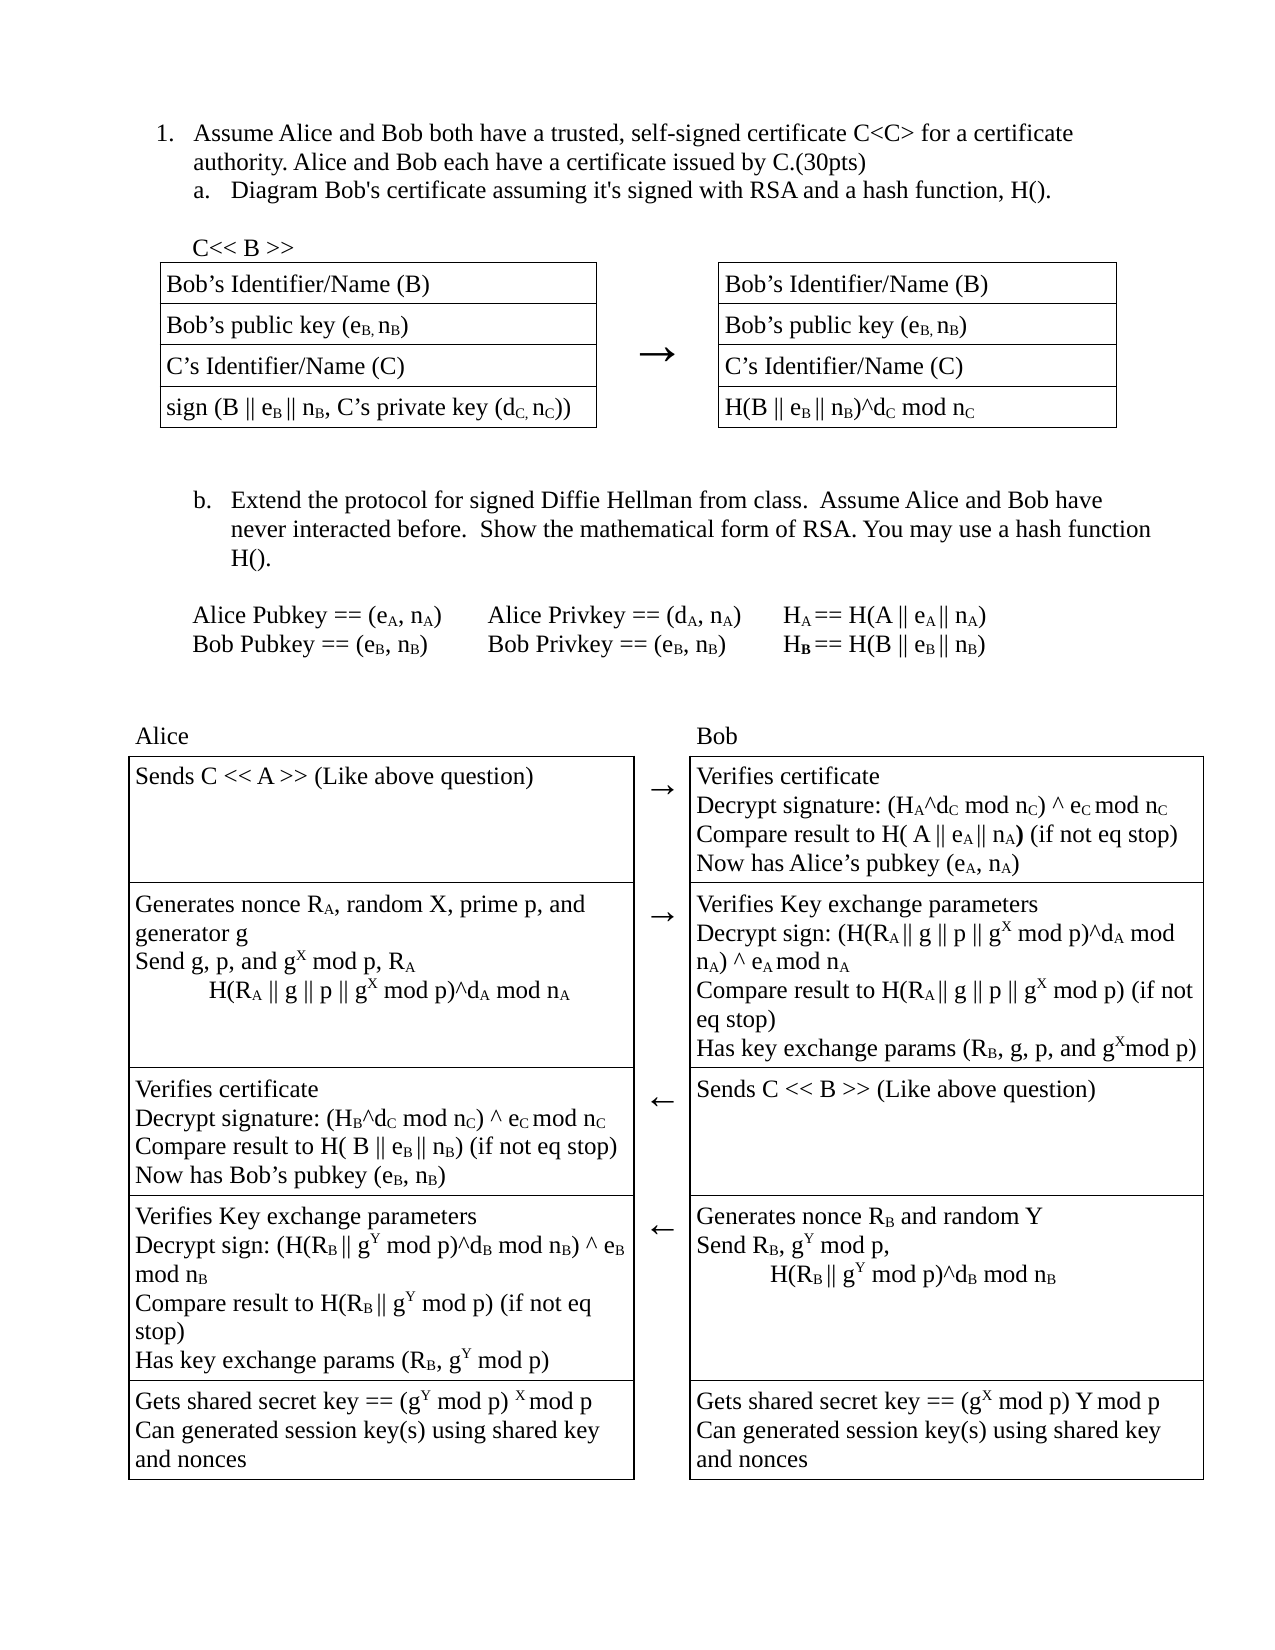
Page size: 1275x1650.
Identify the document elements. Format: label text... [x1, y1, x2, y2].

table_header [597, 262, 718, 303]
table_cell Verifies Key exchange parameters Decrypt sign: (H(RB || gY mod p)^dB mod nB) ^ eB mod nB Compare result to H(RB || gY mod p) (if not eq stop) Has key exchange params (RB, gY mod p) [130, 1196, 633, 1380]
table_cell → [635, 756, 689, 882]
table_cell H(B || eB || nB)^dC mod nC [719, 387, 1116, 427]
table_cell Sends C << B >> (Like above question) [691, 1068, 1203, 1195]
list Assume Alice and Bob both have a trusted, self-signed certificate C<C> for a certificate authority. Alice and Bob each have a certificate issued by C.(30pts) [156, 118, 1157, 176]
table_cell → [597, 303, 718, 386]
table_cell [597, 386, 718, 427]
table_cell Gets shared secret key == (gY mod p) X mod p Can generated session key(s) using shared key and nonces [130, 1381, 633, 1478]
table_cell sign (B || eB || nB, C’s private key (dC, nC)) [161, 387, 596, 427]
table_header Bob [690, 715, 1203, 756]
table_cell Bob’s public key (eB, nB) [719, 304, 1116, 344]
table_cell Verifies Key exchange parameters Decrypt sign: (H(RA || g || p || gX mod p)^dA mod nA) ^ eA mod nA Compare result to H(RA || g || p || gX mod p) (if not eq stop) Has key exchange params (RB, g, p, and gXmod p) [691, 883, 1203, 1067]
table_cell Generates nonce RB and random Y Send RB, gY mod p, H(RB || gY mod p)^dB mod nB [691, 1196, 1203, 1380]
table_cell ← [635, 1067, 689, 1195]
table_cell ← [635, 1195, 689, 1380]
text Bob Pubkey == (eB, nB) Bob Privkey == (eB, nB) HB == H(B || eB || nB) [118, 629, 1157, 658]
table_cell C’s Identifier/Name (C) [161, 345, 596, 386]
table_cell Sends C << A >> (Like above question) [130, 757, 633, 882]
table_header [634, 715, 690, 756]
list Diagram Bob's certificate assuming it's signed with RSA and a hash function, H(). [193, 176, 1157, 204]
table_cell Verifies certificate Decrypt signature: (HA^dC mod nC) ^ eC mod nC Compare result to H( A || eA || nA) (if not eq stop) Now has Alice’s pubkey (eA, nA) [691, 757, 1203, 882]
table_cell C’s Identifier/Name (C) [719, 345, 1116, 386]
table_header Bob’s Identifier/Name (B) [719, 263, 1116, 303]
text Alice Pubkey == (eA, nA) Alice Privkey == (dA, nA) HA == H(A || eA || nA) [118, 600, 1157, 629]
table_cell [635, 1380, 689, 1478]
table_header Bob’s Identifier/Name (B) [161, 263, 596, 303]
list Extend the protocol for signed Diffie Hellman from class. Assume Alice and Bob have never interacted before. Show the mathematical form of RSA. You may use a hash function H(). [193, 485, 1157, 572]
table_header Alice [129, 715, 634, 756]
table_cell → [635, 882, 689, 1067]
table_cell Gets shared secret key == (gX mod p) Y mod p Can generated session key(s) using shared key and nonces [691, 1381, 1203, 1478]
text C<< B >> [118, 233, 1157, 262]
table_cell Generates nonce RA, random X, prime p, and generator g Send g, p, and gX mod p, RA H(RA || g || p || gX mod p)^dA mod nA [130, 883, 633, 1067]
table_cell Verifies certificate Decrypt signature: (HB^dC mod nC) ^ eC mod nC Compare result to H( B || eB || nB) (if not eq stop) Now has Bob’s pubkey (eB, nB) [130, 1068, 633, 1195]
table_cell Bob’s public key (eB, nB) [161, 304, 596, 344]
